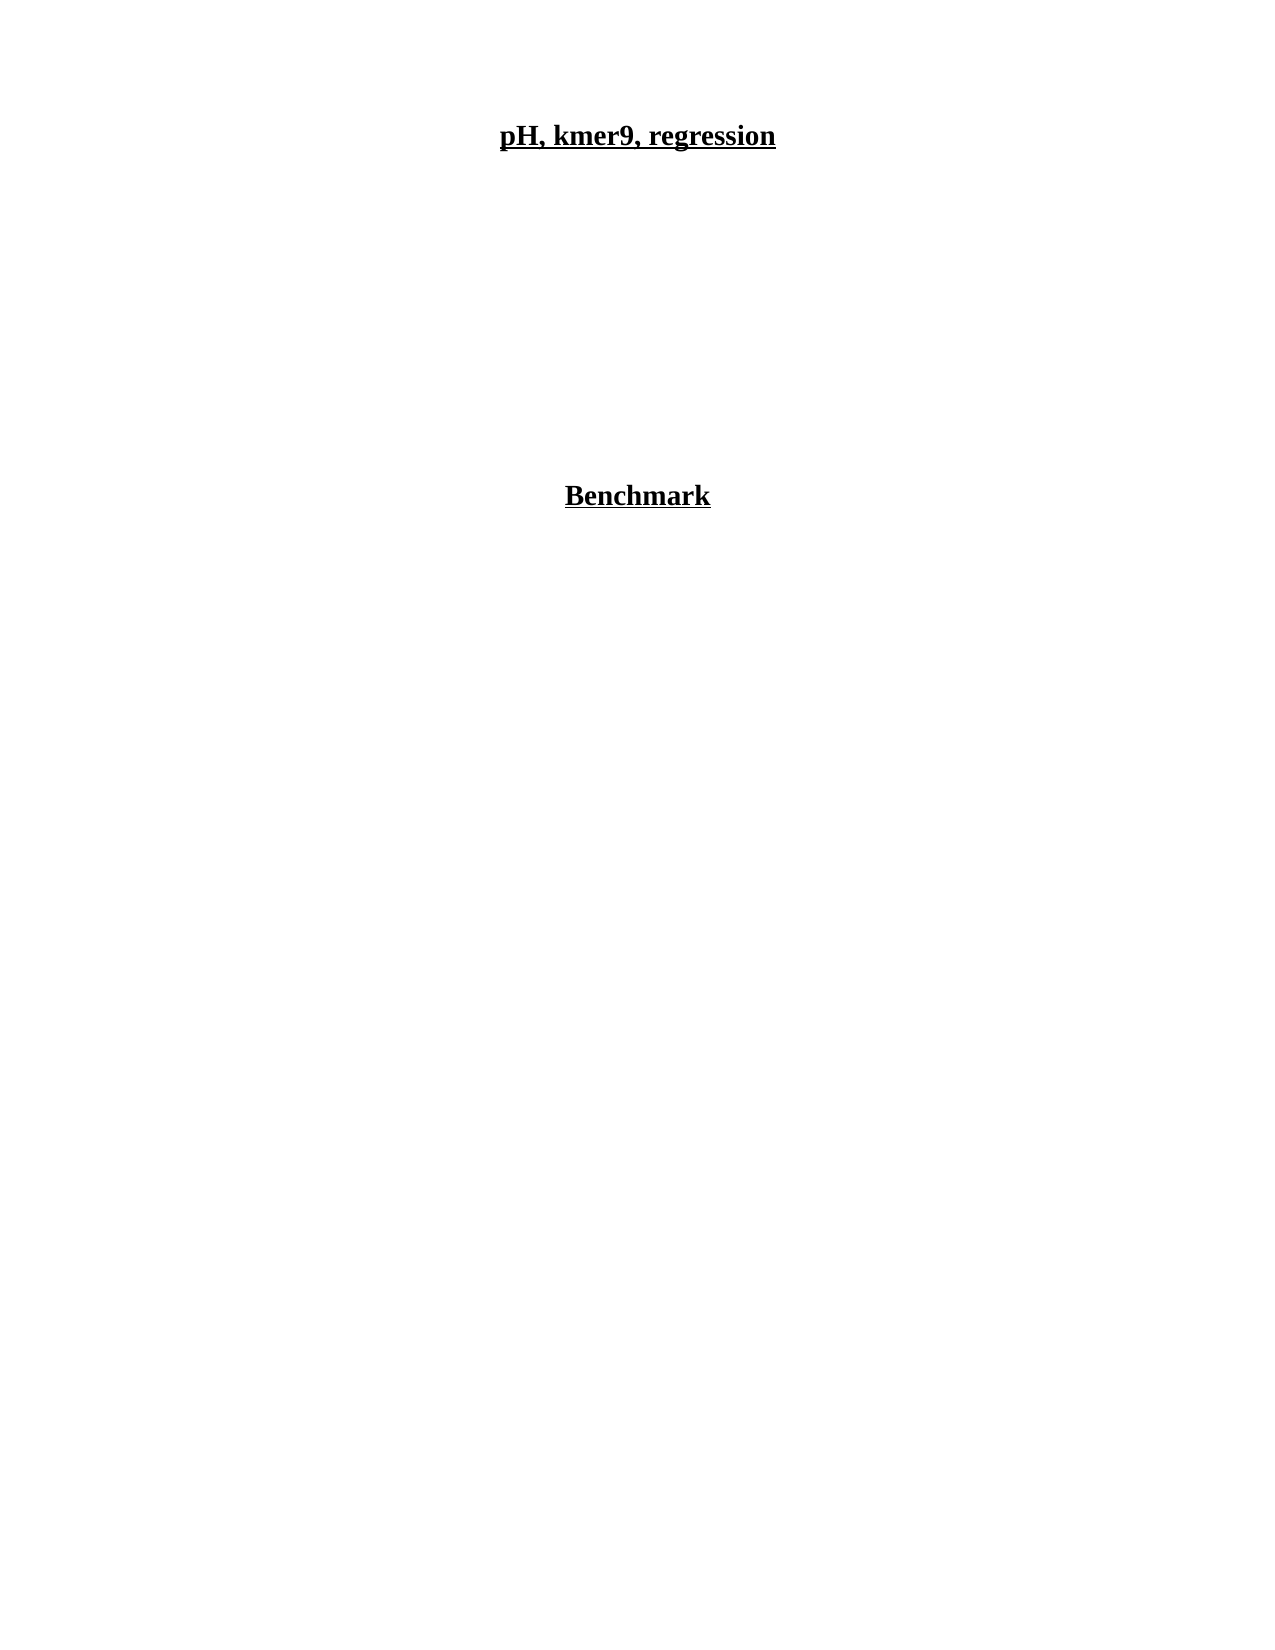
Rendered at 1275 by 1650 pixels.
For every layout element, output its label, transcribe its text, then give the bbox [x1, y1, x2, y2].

text Benchmark [118, 478, 1157, 511]
text pH, kmer9, regression [118, 118, 1157, 152]
